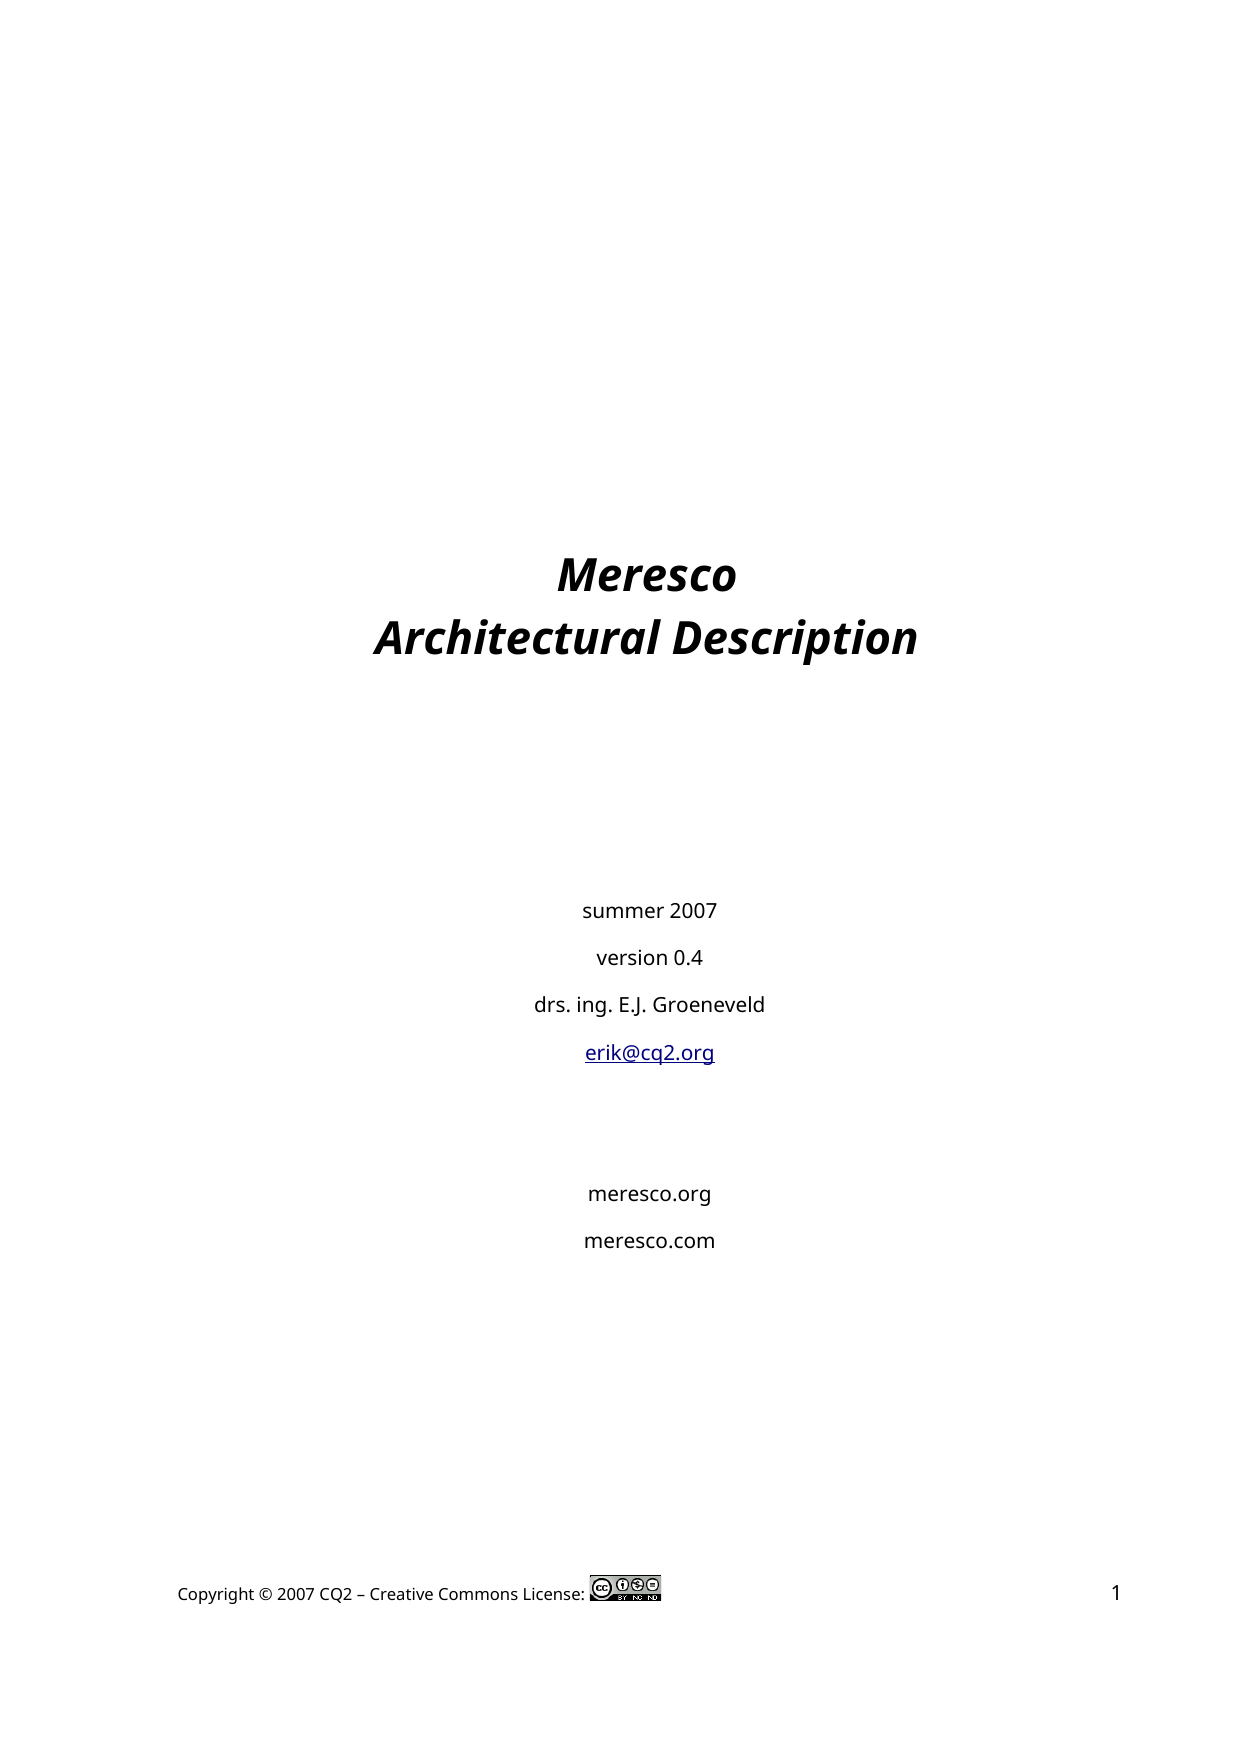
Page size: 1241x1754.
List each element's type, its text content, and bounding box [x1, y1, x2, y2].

subtitle Meresco Architectural Description [177, 543, 1122, 668]
text meresco.com [177, 1219, 1122, 1255]
text meresco.org [177, 1172, 1122, 1208]
text version 0.4 [177, 936, 1122, 972]
picture [589, 1575, 662, 1601]
text drs. ing. E.J. Groeneveld [177, 984, 1122, 1019]
text erik@cq2.org [177, 1031, 1122, 1066]
text summer 2007 [177, 889, 1122, 925]
